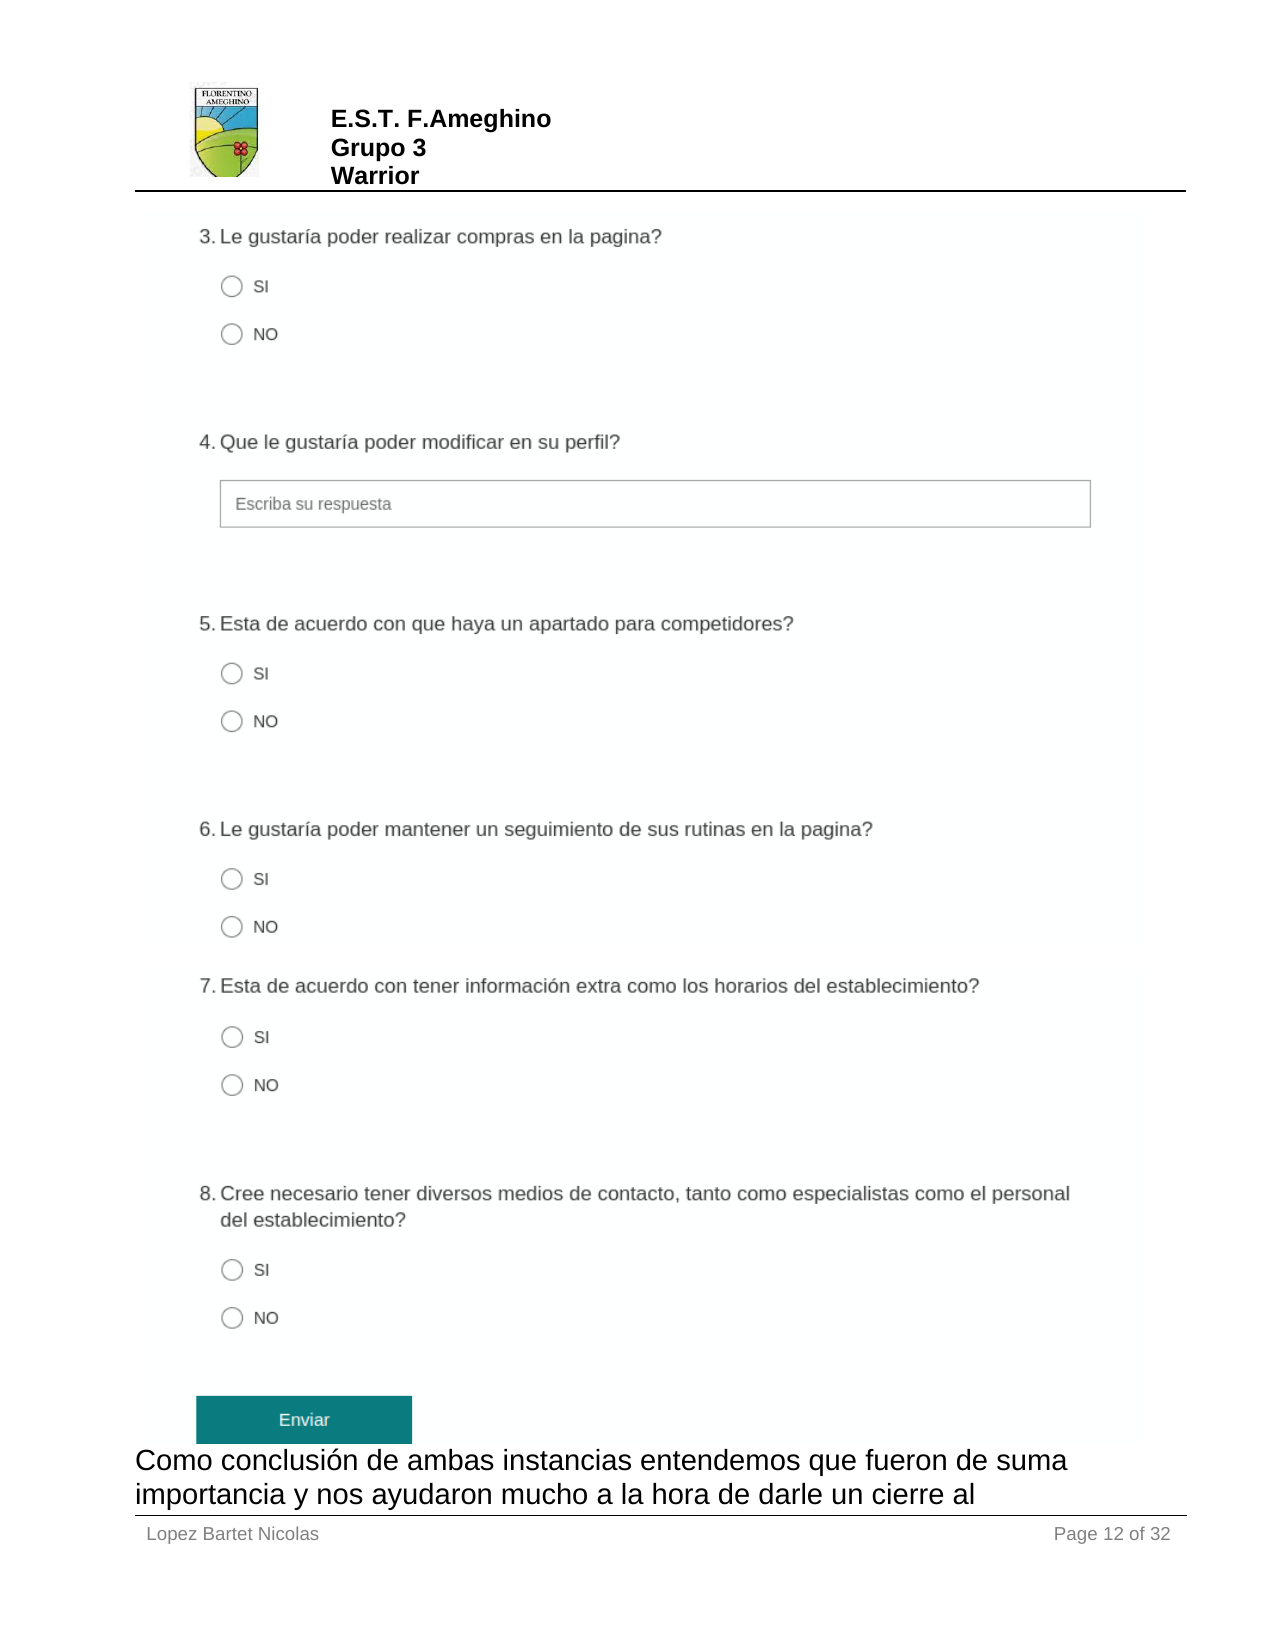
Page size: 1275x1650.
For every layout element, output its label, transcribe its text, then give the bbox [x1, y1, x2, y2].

picture [189, 82, 260, 177]
text Como conclusión de ambas instancias entendemos que fueron de suma importancia y nos ayudaron mucho a la hora de darle un cierre al [135, 1387, 1140, 1510]
picture [140, 211, 1146, 946]
picture [140, 970, 1146, 1444]
